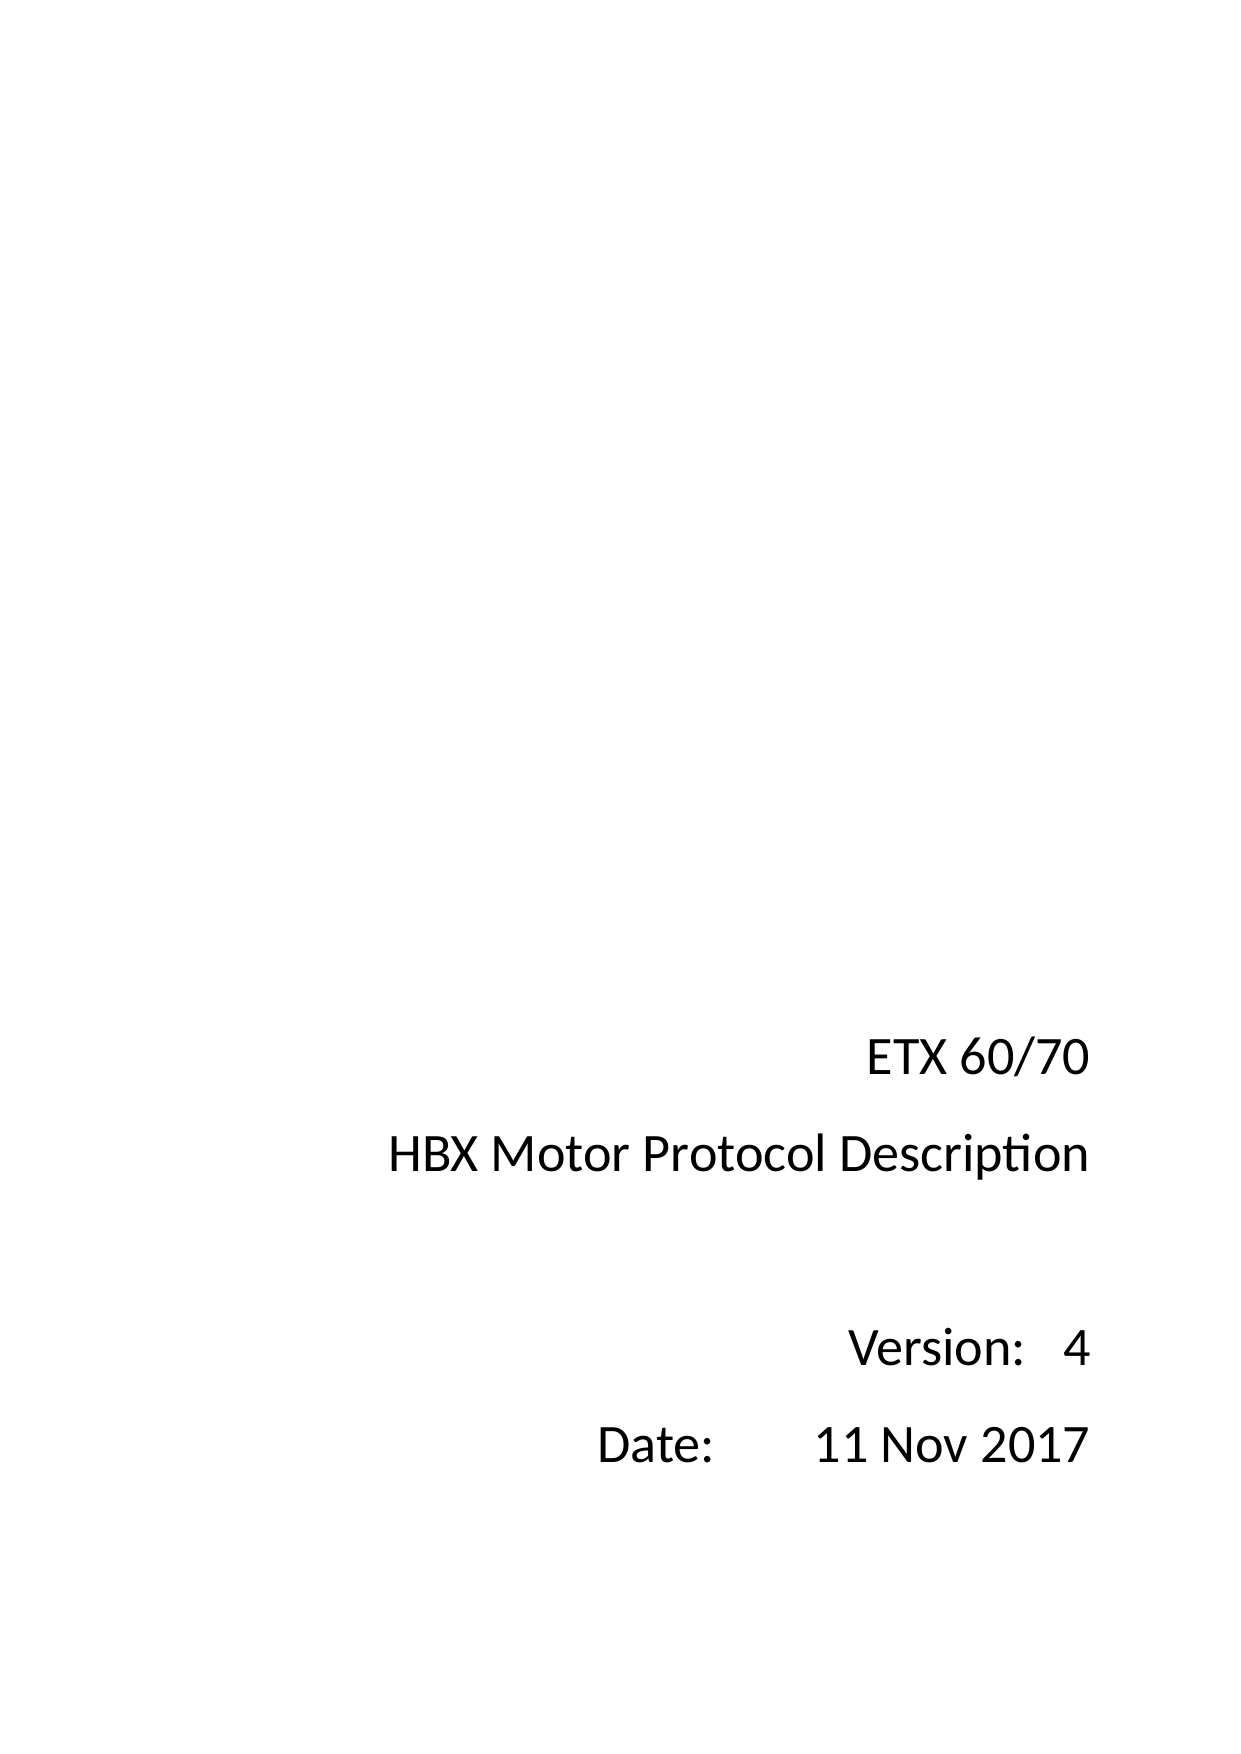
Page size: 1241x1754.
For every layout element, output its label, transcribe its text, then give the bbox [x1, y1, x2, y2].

text ETX 60/70 [150, 1022, 1090, 1088]
text Date: 11 Nov 2017 [150, 1409, 1090, 1476]
text HBX Motor Protocol Description [150, 1119, 1090, 1185]
text Version: 4 [150, 1312, 1090, 1379]
